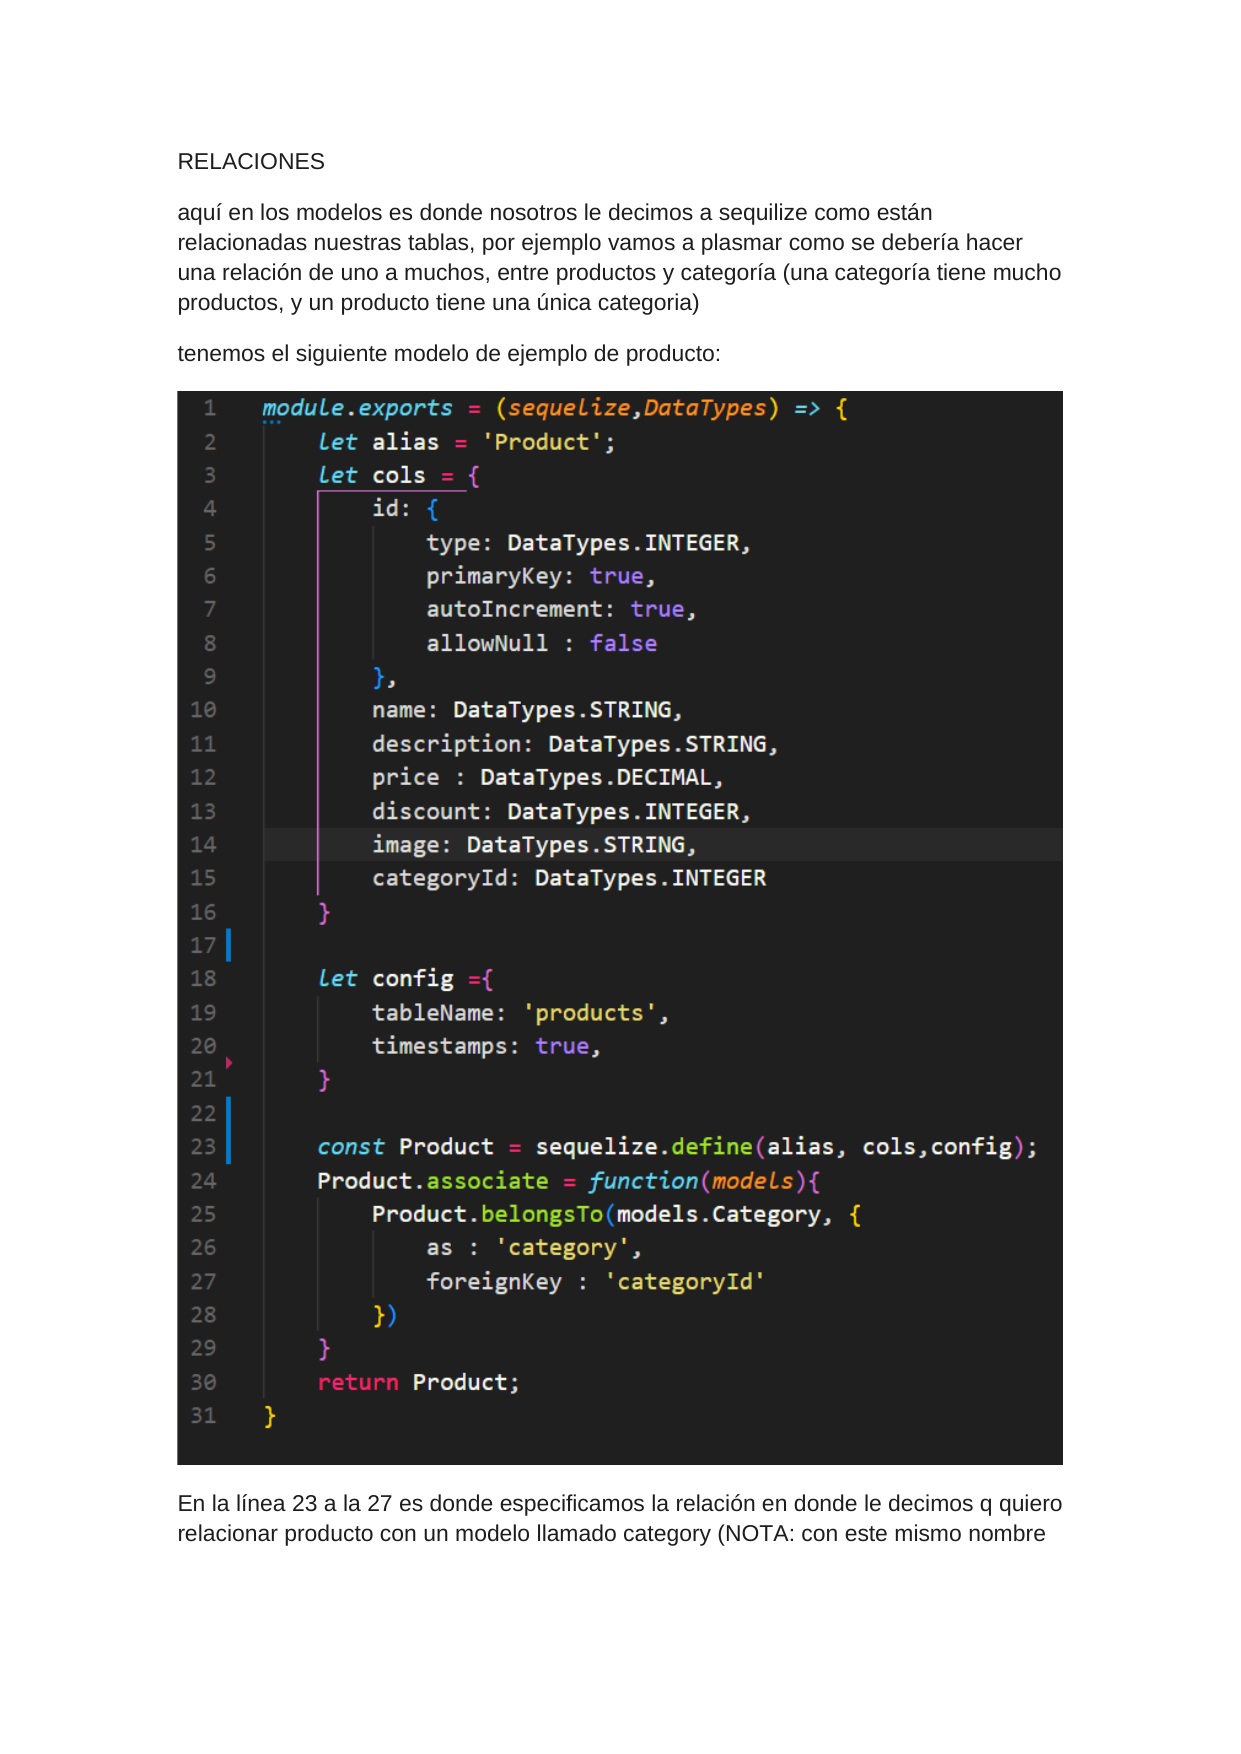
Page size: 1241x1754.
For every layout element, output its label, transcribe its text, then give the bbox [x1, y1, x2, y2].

text aquí en los modelos es donde nosotros le decimos a sequilize como están relacionadas nuestras tablas, por ejemplo vamos a plasmar como se debería hacer una relación de uno a muchos, entre productos y categoría (una categoría tiene mucho productos, y un producto tiene una única categoria) [177, 199, 1063, 316]
text En la línea 23 a la 27 es donde especificamos la relación en donde le decimos q quiero relacionar producto con un modelo llamado category (NOTA: con este mismo nombre [177, 1490, 1063, 1546]
text RELACIONES [177, 148, 1063, 174]
text tenemos el siguiente modelo de ejemplo de producto: [177, 340, 1063, 367]
